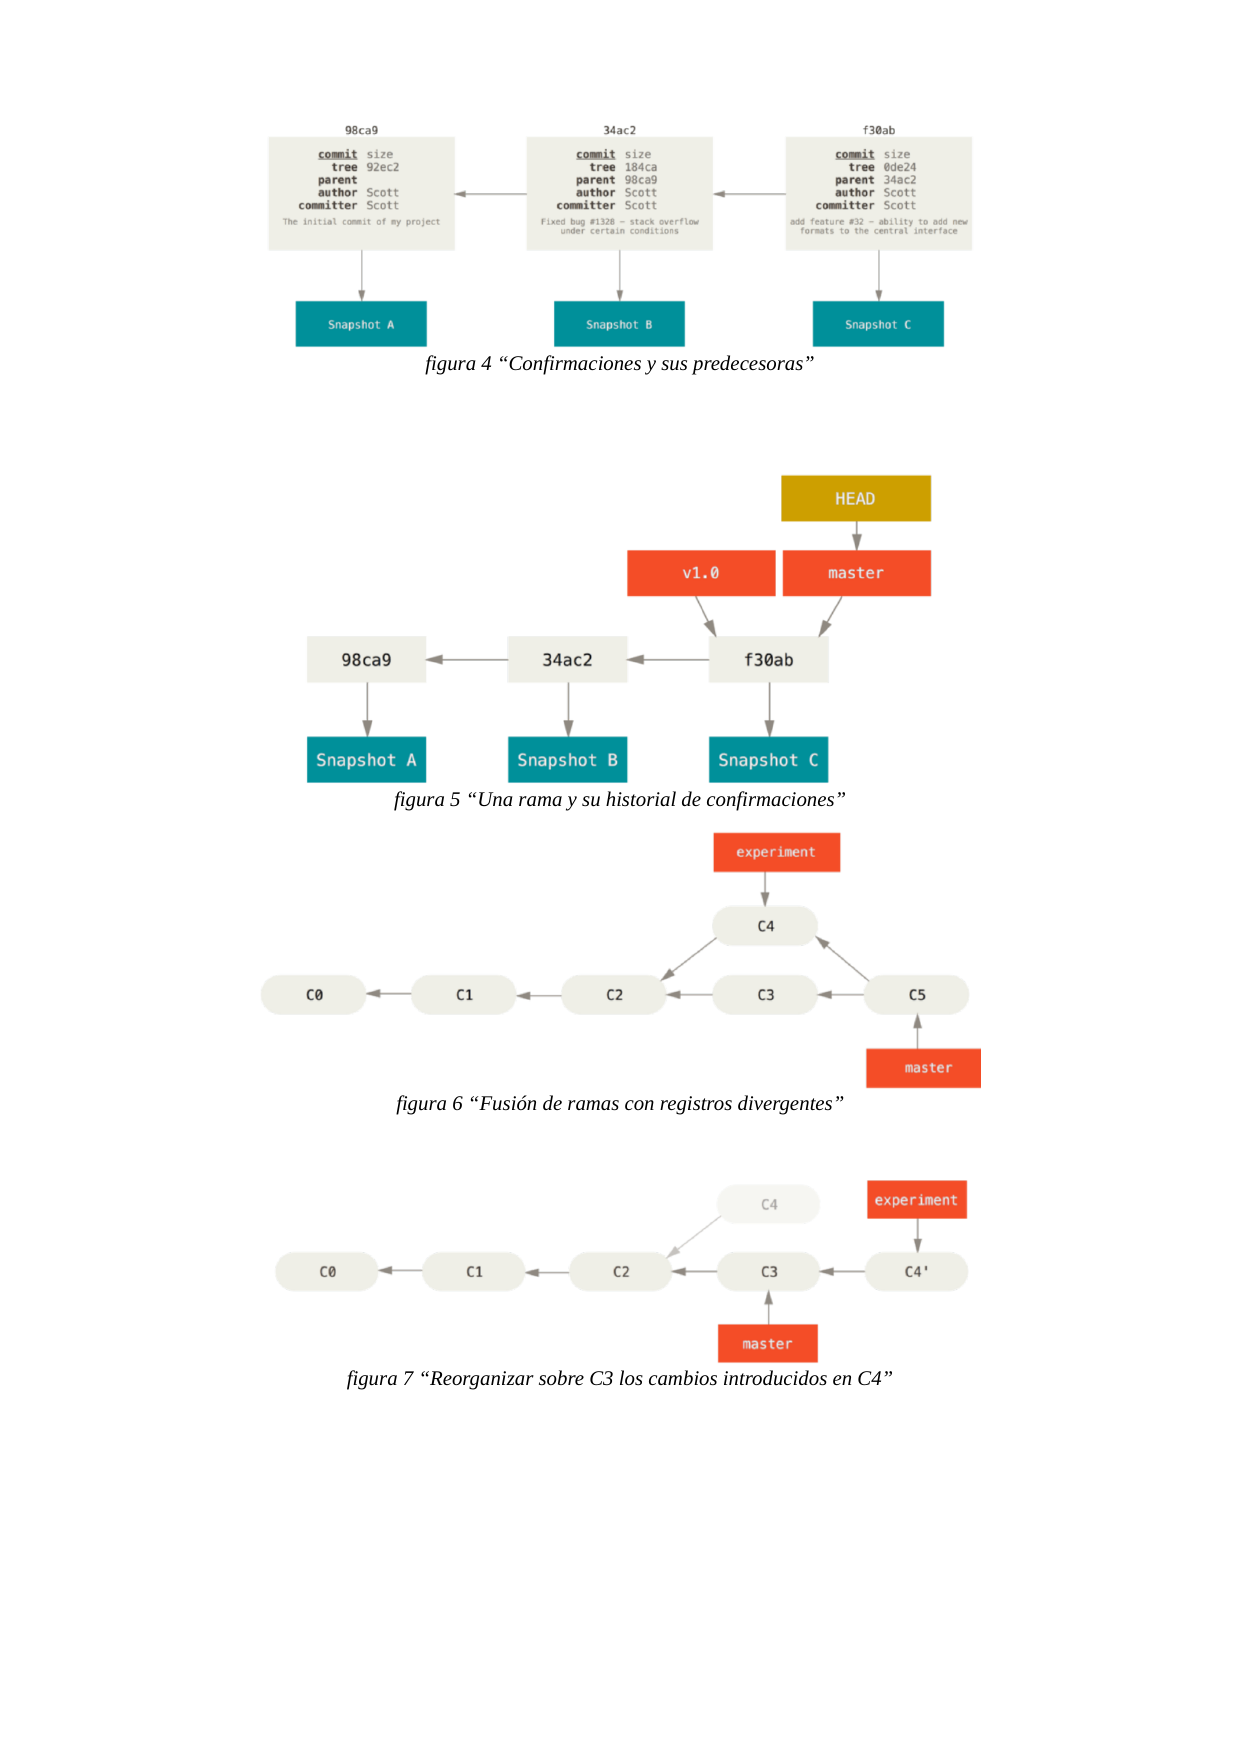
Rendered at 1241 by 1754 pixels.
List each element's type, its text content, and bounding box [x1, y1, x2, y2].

picture [256, 829, 984, 1091]
picture [264, 118, 976, 352]
text figura 7 “Reorganizar sobre C3 los cambios introducidos en C4” [118, 1366, 1122, 1390]
picture [270, 1175, 970, 1367]
picture [302, 467, 938, 788]
text figura 4 “Confirmaciones y sus predecesoras” [118, 351, 1122, 375]
text figura 5 “Una rama y su historial de confirmaciones” [118, 787, 1122, 811]
text figura 6 “Fusión de ramas con registros divergentes” [118, 1091, 1122, 1115]
